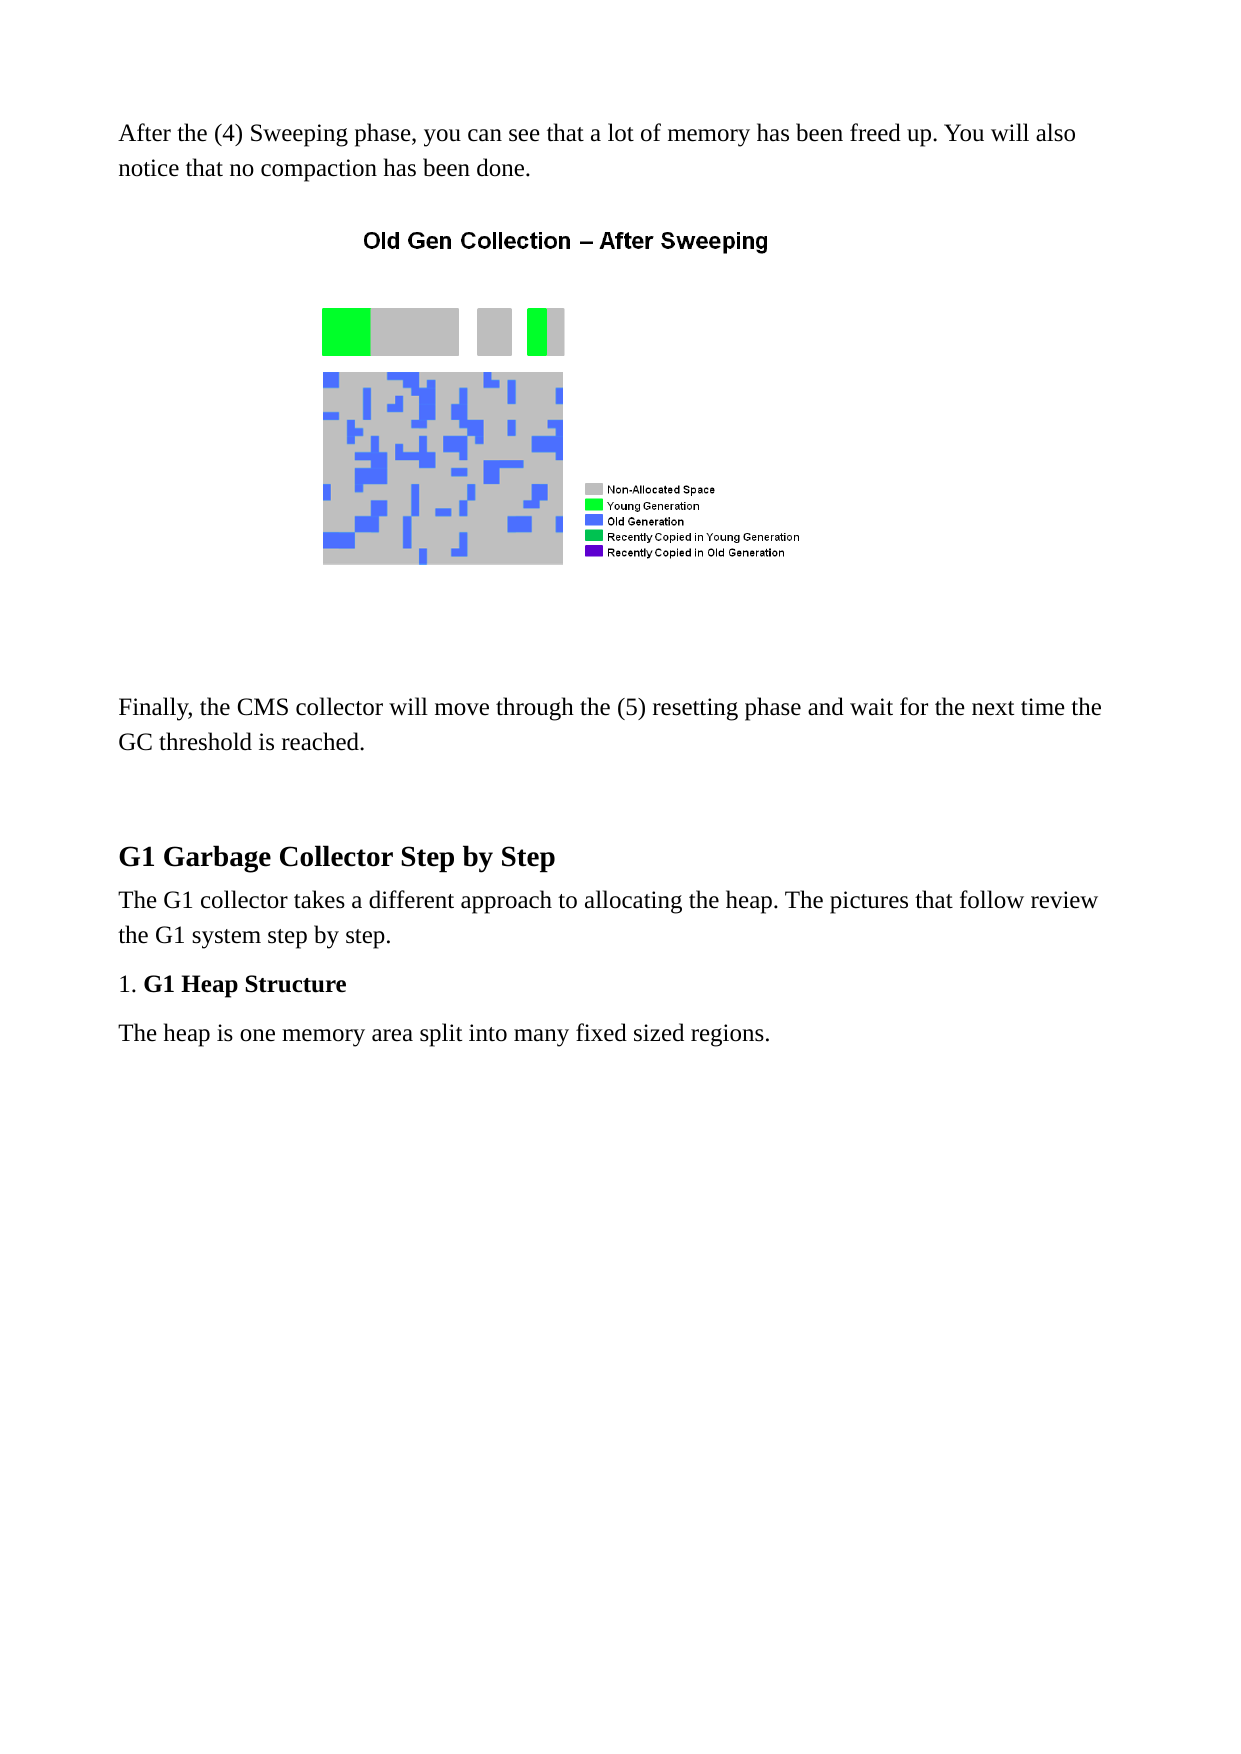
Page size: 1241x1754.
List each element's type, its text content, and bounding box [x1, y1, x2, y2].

subtitle G1 Garbage Collector Step by Step [118, 839, 1122, 873]
text Finally, the CMS collector will move through the (5) resetting phase and wait for the next time the GC threshold is reached. [118, 692, 1122, 756]
text The heap is one memory area split into many fixed sized regions. [118, 1018, 1122, 1047]
picture [241, 193, 890, 680]
text After the (4) Sweeping phase, you can see that a lot of memory has been freed up. You will also notice that no compaction has been done. [118, 118, 1122, 181]
text 1. G1 Heap Structure [118, 969, 1122, 998]
text The G1 collector takes a different approach to allocating the heap. The pictures that follow review the G1 system step by step. [118, 886, 1122, 949]
